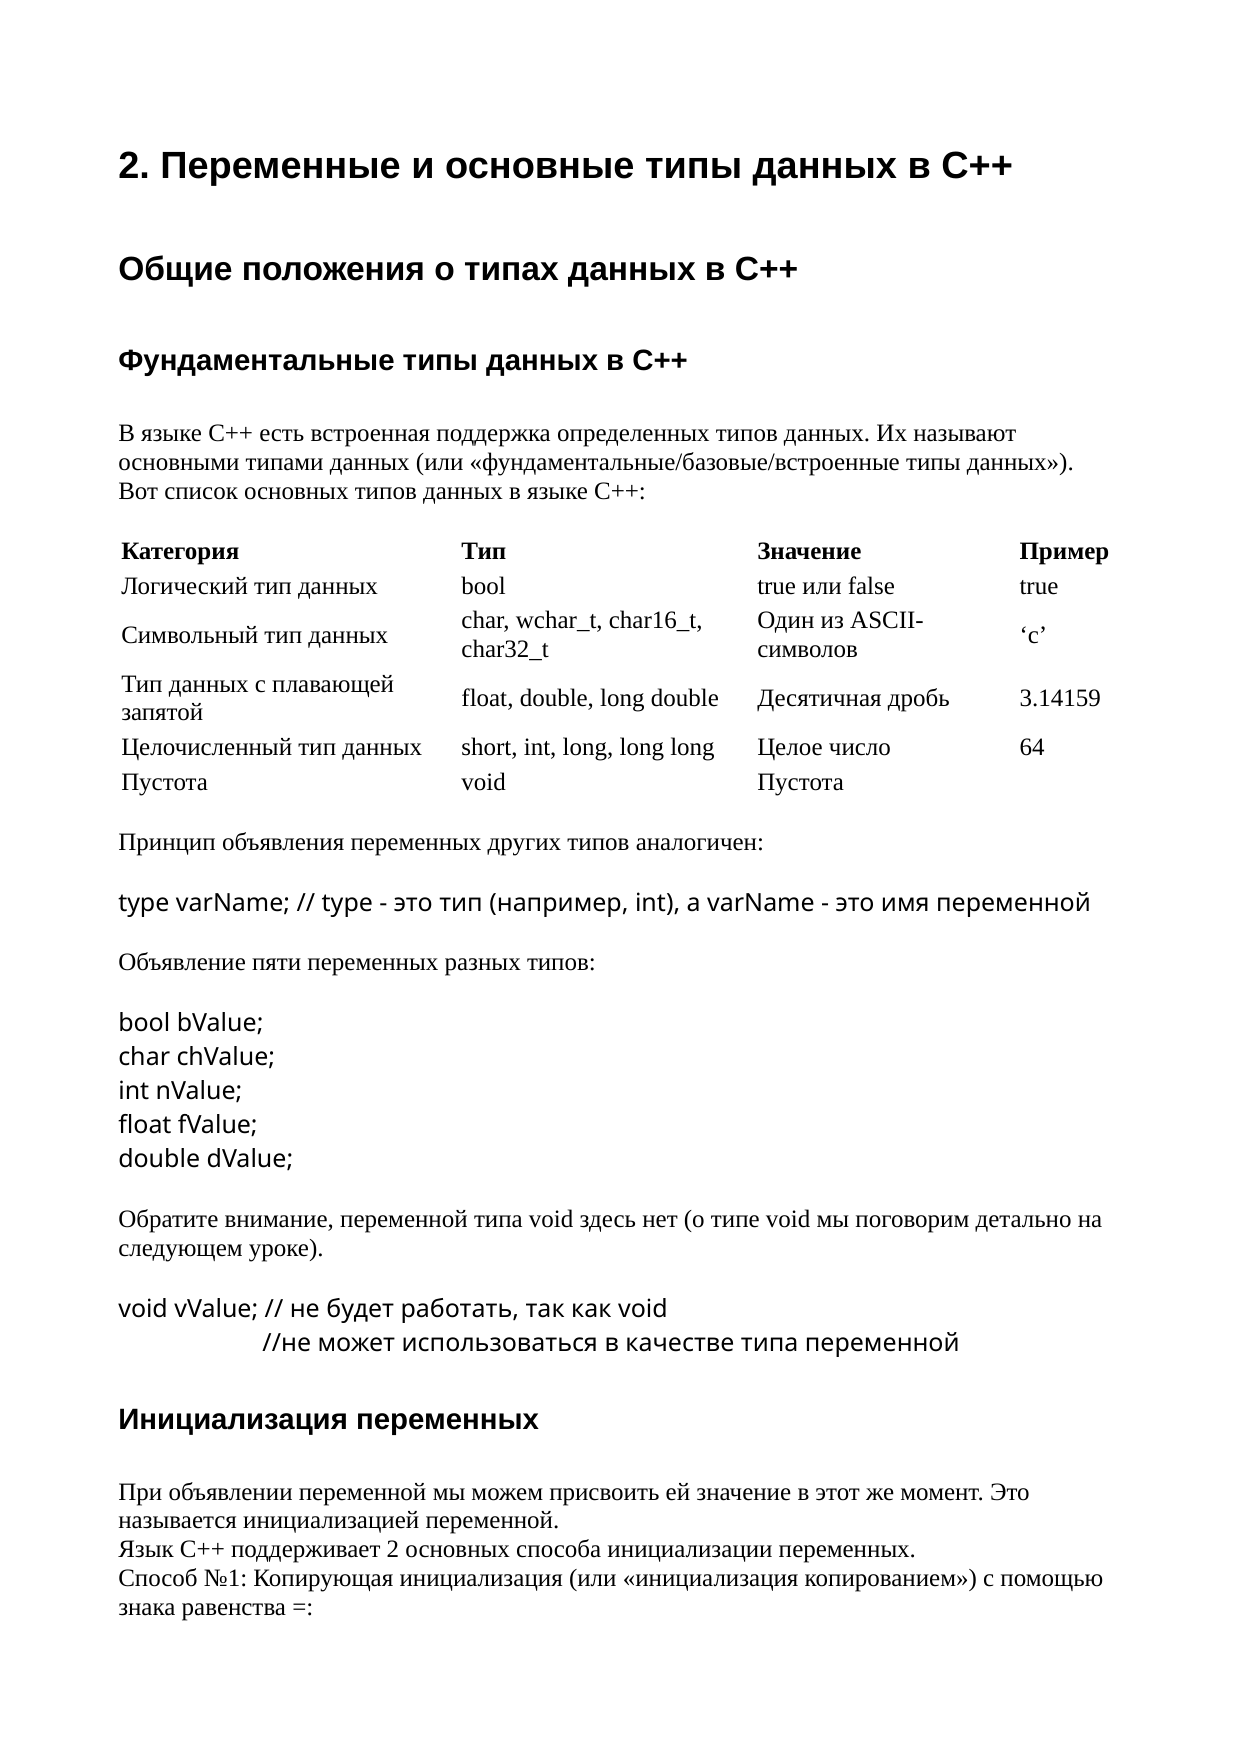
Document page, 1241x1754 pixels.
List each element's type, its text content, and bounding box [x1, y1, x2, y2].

table_cell Целое число [754, 729, 1016, 764]
table_cell Логический тип данных [118, 568, 458, 602]
table_cell Пустота [118, 764, 458, 798]
table_cell ‘c’ [1016, 603, 1122, 666]
table_cell void [458, 764, 754, 798]
table_cell Один из ASCII-символов [754, 603, 1016, 666]
table_cell Символьный тип данных [118, 603, 458, 666]
table_cell Тип данных с плавающей запятой [118, 666, 458, 729]
subtitle Инициализация переменных [118, 1402, 1122, 1435]
table_header Категория [118, 533, 458, 568]
subtitle 2. Переменные и основные типы данных в C++ [118, 143, 1122, 187]
text Способ №1: Копирующая инициализация (или «инициализация копированием») с помощью знака равенства =: [118, 1563, 1122, 1620]
table_cell 64 [1016, 729, 1122, 764]
table_header Тип [458, 533, 754, 568]
table_cell float, double, long double [458, 666, 754, 729]
table_cell true [1016, 568, 1122, 602]
table_cell Пустота [754, 764, 1016, 798]
text Вот список основных типов данных в языке C++: [118, 476, 1122, 504]
text double dValue; [118, 1141, 1122, 1175]
table_cell [1016, 764, 1122, 798]
text bool bValue; [118, 1005, 1122, 1039]
table_header Значение [754, 533, 1016, 568]
table_cell true или false [754, 568, 1016, 602]
table_cell bool [458, 568, 754, 602]
text //не может использоваться в качестве типа переменной [118, 1324, 1122, 1358]
text Обратите внимание, переменной типа void здесь нет (о типе void мы поговорим детально на следующем уроке). [118, 1204, 1122, 1261]
text Объявление пяти переменных разных типов: [118, 947, 1122, 976]
text В языке C++ есть встроенная поддержка определенных типов данных. Их называют основными типами данных (или «фундаментальные/базовые/встроенные типы данных»). [118, 418, 1122, 476]
text При объявлении переменной мы можем присвоить ей значение в этот же момент. Это называется инициализацией переменной. [118, 1477, 1122, 1534]
text float fValue; [118, 1107, 1122, 1141]
text Принцип объявления переменных других типов аналогичен: [118, 827, 1122, 856]
text Язык C++ поддерживает 2 основных способа инициализации переменных. [118, 1534, 1122, 1563]
table_cell char, wchar_t, char16_t, char32_t [458, 603, 754, 666]
subtitle Фундаментальные типы данных в С++ [118, 343, 1122, 377]
subtitle Общие положения о типах данных в С++ [118, 249, 1122, 287]
table_header Пример [1016, 533, 1122, 568]
text char chValue; [118, 1039, 1122, 1073]
table_cell 3.14159 [1016, 666, 1122, 729]
text void vValue; // не будет работать, так как void [118, 1290, 1122, 1324]
table_cell Десятичная дробь [754, 666, 1016, 729]
text int nValue; [118, 1073, 1122, 1107]
table_cell short, int, long, long long [458, 729, 754, 764]
table_cell Целочисленный тип данных [118, 729, 458, 764]
text type varName; // type - это тип (например, int), а varName - это имя переменной [118, 884, 1122, 919]
